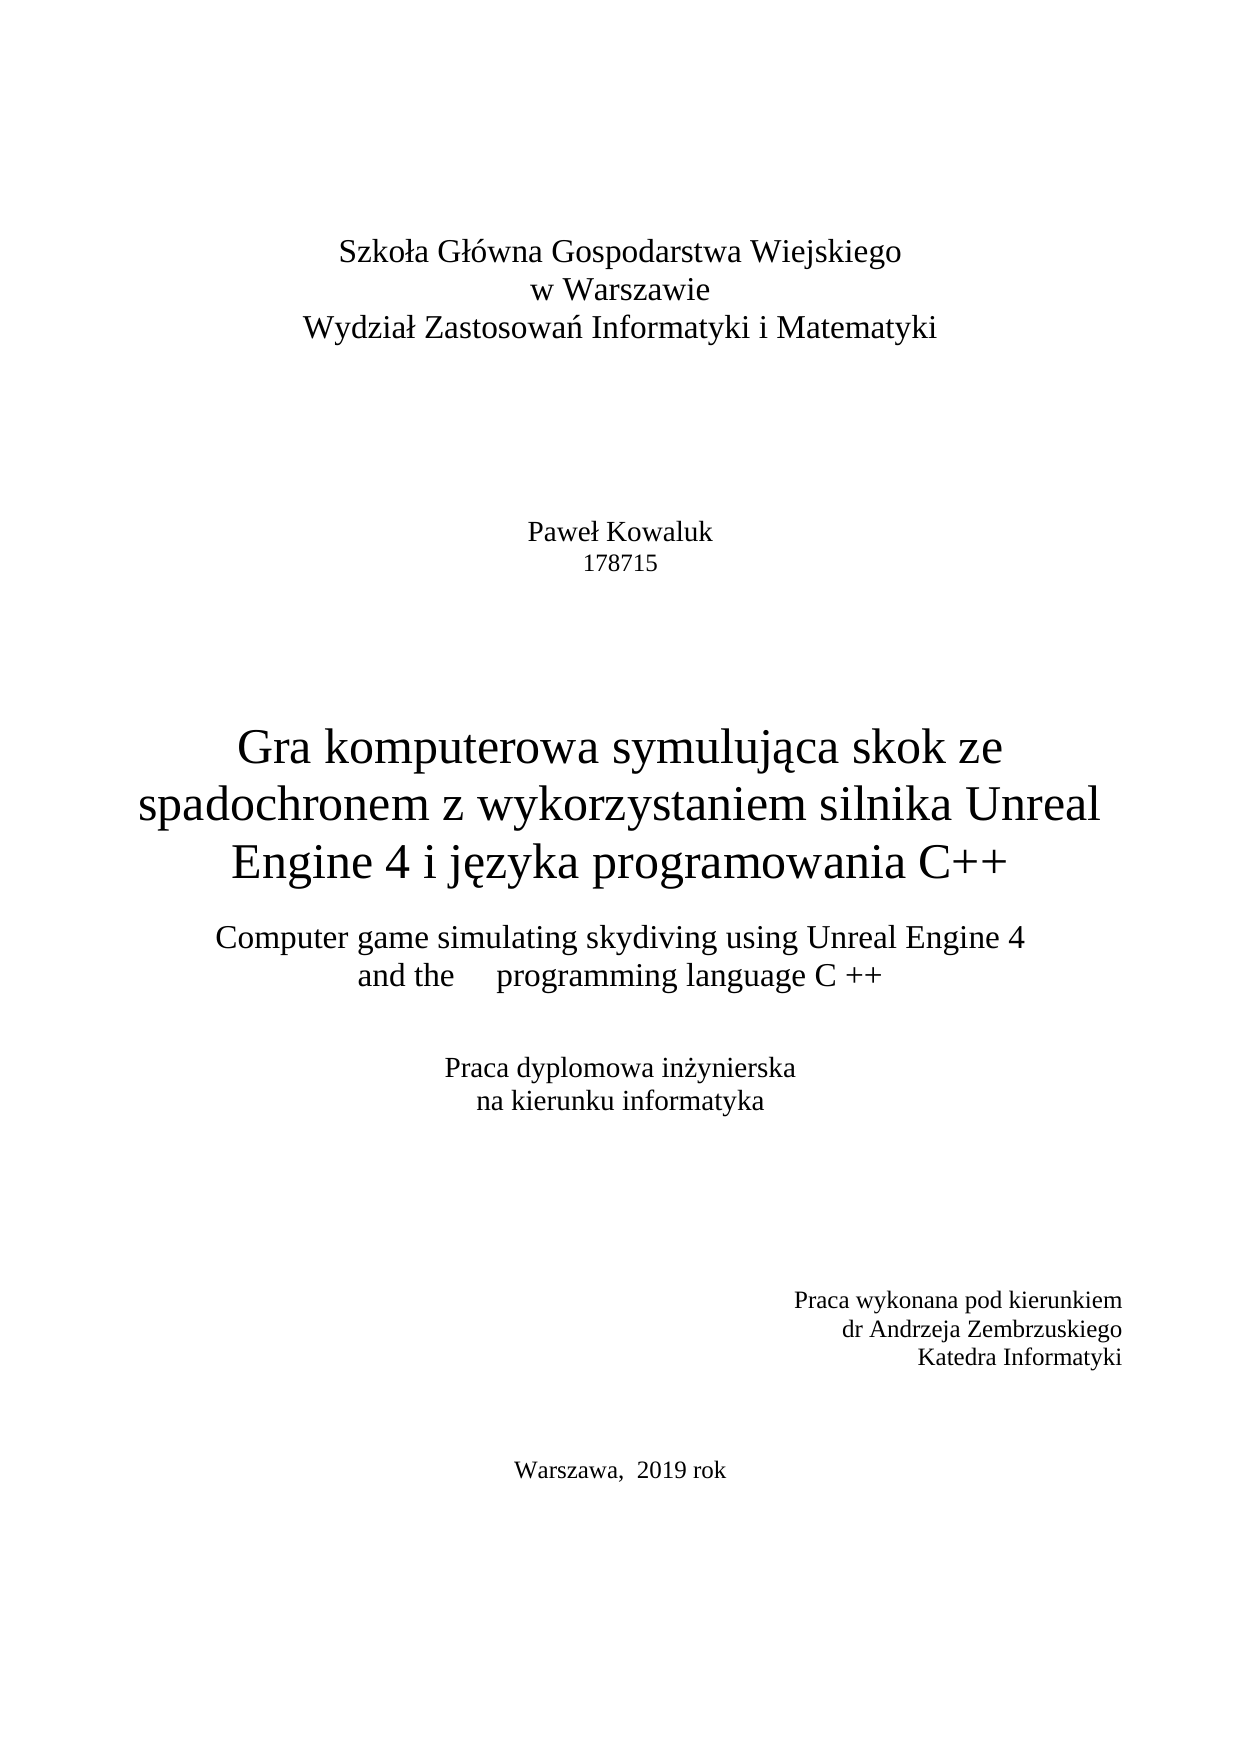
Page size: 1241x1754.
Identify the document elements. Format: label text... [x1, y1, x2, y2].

text Praca dyplomowa inżynierska [118, 1050, 1122, 1083]
text Wydział Zastosowań Informatyki i Matematyki [118, 308, 1122, 346]
text Computer game simulating skydiving using Unreal Engine 4 [118, 917, 1122, 955]
text and the programming language C ++ [118, 955, 1122, 994]
text Warszawa, 2019 rok [118, 1455, 1122, 1484]
text 178715 [118, 548, 1122, 576]
text Paweł Kowaluk [118, 514, 1122, 548]
text dr Andrzeja Zembrzuskiego [561, 1314, 1122, 1342]
text Katedra Informatyki [413, 1342, 1122, 1371]
text Szkoła Główna Gospodarstwa Wiejskiego [118, 231, 1122, 269]
text Gra komputerowa symulująca skok ze spadochronem z wykorzystaniem silnika Unreal Engine 4 i języka programowania C++ [118, 716, 1122, 889]
text w Warszawie [118, 269, 1122, 308]
text na kierunku informatyka [118, 1083, 1122, 1117]
text Praca wykonana pod kierunkiem [634, 1285, 1122, 1314]
